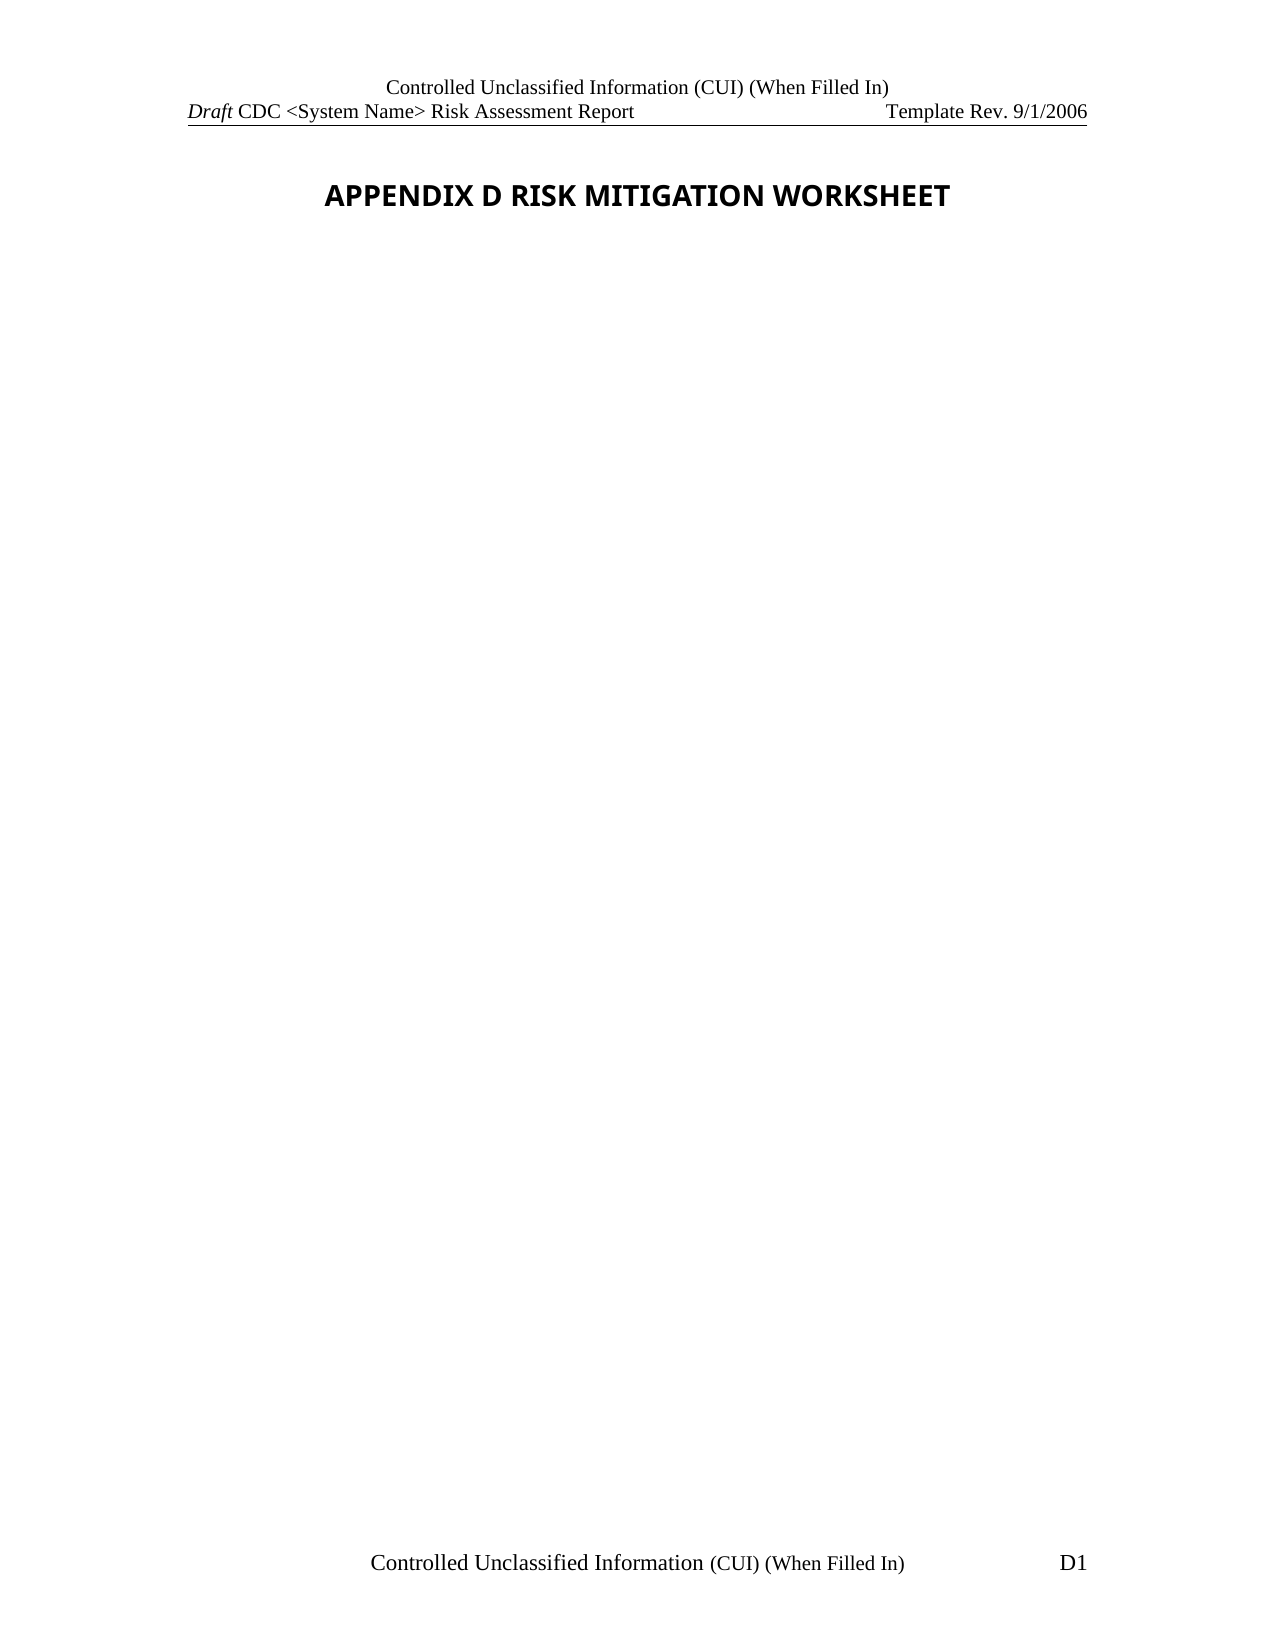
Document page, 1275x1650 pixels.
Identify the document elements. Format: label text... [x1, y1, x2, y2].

subtitle APPENDIX D Risk Mitigation Worksheet [187, 175, 1087, 215]
